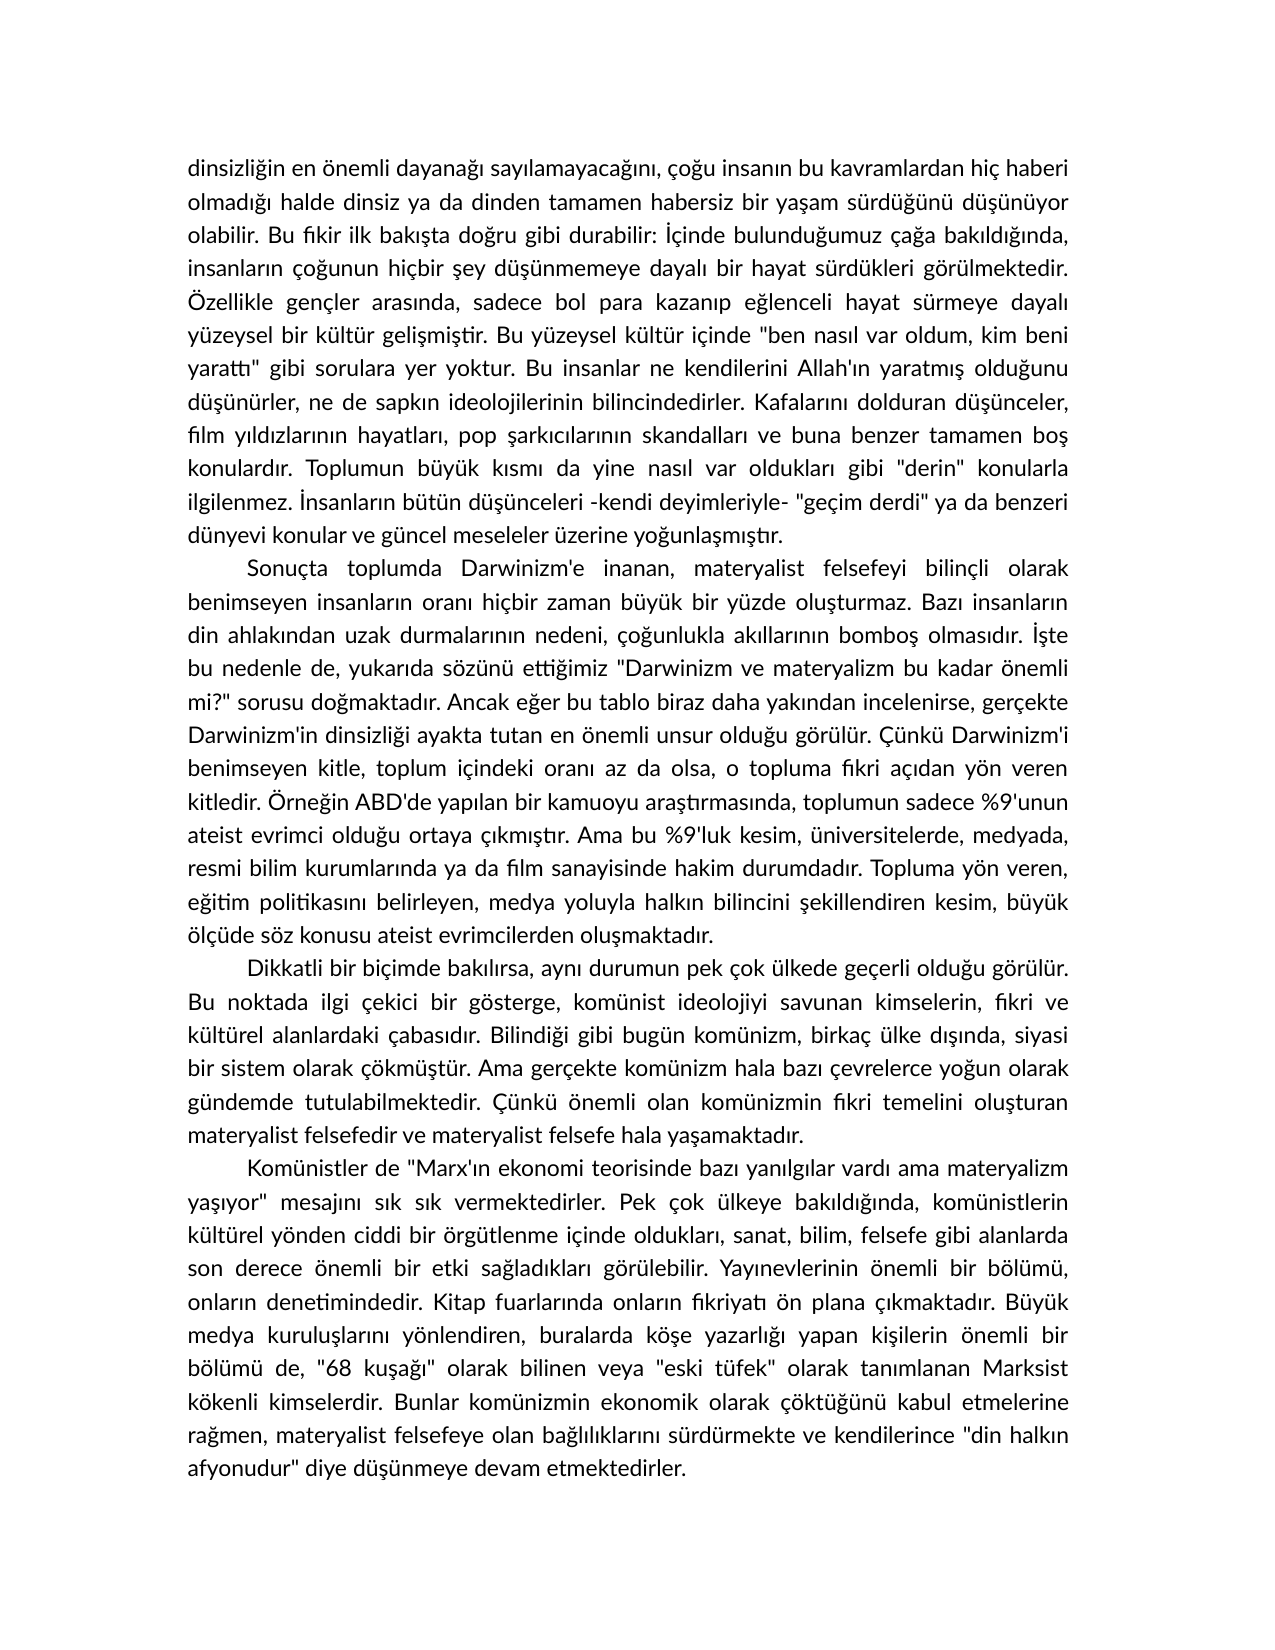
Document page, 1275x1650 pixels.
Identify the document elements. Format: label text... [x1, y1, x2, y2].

text Dikkatli bir biçimde bakılırsa, aynı durumun pek çok ülkede geçerli olduğu görülür. Bu noktada ilgi çekici bir gösterge, komünist ideolojiyi savunan kimselerin, fikri ve kültürel alanlardaki çabasıdır. Bilindiği gibi bugün komünizm, birkaç ülke dışında, siyasi bir sistem olarak çökmüştür. Ama gerçekte komünizm hala bazı çevrelerce yoğun olarak gündemde tutulabilmektedir. Çünkü önemli olan komünizmin fikri temelini oluşturan materyalist felsefedir ve materyalist felsefe hala yaşamaktadır. [187, 950, 1070, 1150]
text dinsizliğin en önemli dayanağı sayılamayacağını, çoğu insanın bu kavramlardan hiç haberi olmadığı halde dinsiz ya da dinden tamamen habersiz bir yaşam sürdüğünü düşünüyor olabilir. Bu fikir ilk bakışta doğru gibi durabilir: İçinde bulunduğumuz çağa bakıldığında, insanların çoğunun hiçbir şey düşünmemeye dayalı bir hayat sürdükleri görülmektedir. Özellikle gençler arasında, sadece bol para kazanıp eğlenceli hayat sürmeye dayalı yüzeysel bir kültür gelişmiştir. Bu yüzeysel kültür içinde "ben nasıl var oldum, kim beni yarattı" gibi sorulara yer yoktur. Bu insanlar ne kendilerini Allah'ın yaratmış olduğunu düşünürler, ne de sapkın ideolojilerinin bilincindedirler. Kafalarını dolduran düşünceler, film yıldızlarının hayatları, pop şarkıcılarının skandalları ve buna benzer tamamen boş konulardır. Toplumun büyük kısmı da yine nasıl var oldukları gibi "derin" konularla ilgilenmez. İnsanların bütün düşünceleri -kendi deyimleriyle- "geçim derdi" ya da benzeri dünyevi konular ve güncel meseleler üzerine yoğunlaşmıştır. [187, 150, 1070, 550]
text Komünistler de "Marx'ın ekonomi teorisinde bazı yanılgılar vardı ama materyalizm yaşıyor" mesajını sık sık vermektedirler. Pek çok ülkeye bakıldığında, komünistlerin kültürel yönden ciddi bir örgütlenme içinde oldukları, sanat, bilim, felsefe gibi alanlarda son derece önemli bir etki sağladıkları görülebilir. Yayınevlerinin önemli bir bölümü, onların denetimindedir. Kitap fuarlarında onların fikriyatı ön plana çıkmaktadır. Büyük medya kuruluşlarını yönlendiren, buralarda köşe yazarlığı yapan kişilerin önemli bir bölümü de, "68 kuşağı" olarak bilinen veya "eski tüfek" olarak tanımlanan Marksist kökenli kimselerdir. Bunlar komünizmin ekonomik olarak çöktüğünü kabul etmelerine rağmen, materyalist felsefeye olan bağlılıklarını sürdürmekte ve kendilerince "din halkın afyonudur" diye düşünmeye devam etmektedirler. [187, 1150, 1070, 1483]
text Sonuçta toplumda Darwinizm'e inanan, materyalist felsefeyi bilinçli olarak benimseyen insanların oranı hiçbir zaman büyük bir yüzde oluşturmaz. Bazı insanların din ahlakından uzak durmalarının nedeni, çoğunlukla akıllarının bomboş olmasıdır. İşte bu nedenle de, yukarıda sözünü ettiğimiz "Darwinizm ve materyalizm bu kadar önemli mi?" sorusu doğmaktadır. Ancak eğer bu tablo biraz daha yakından incelenirse, gerçekte Darwinizm'in dinsizliği ayakta tutan en önemli unsur olduğu görülür. Çünkü Darwinizm'i benimseyen kitle, toplum içindeki oranı az da olsa, o topluma fikri açıdan yön veren kitledir. Örneğin ABD'de yapılan bir kamuoyu araştırmasında, toplumun sadece %9'unun ateist evrimci olduğu ortaya çıkmıştır. Ama bu %9'luk kesim, üniversitelerde, medyada, resmi bilim kurumlarında ya da film sanayisinde hakim durumdadır. Topluma yön veren, eğitim politikasını belirleyen, medya yoluyla halkın bilincini şekillendiren kesim, büyük ölçüde söz konusu ateist evrimcilerden oluşmaktadır. [187, 550, 1070, 950]
